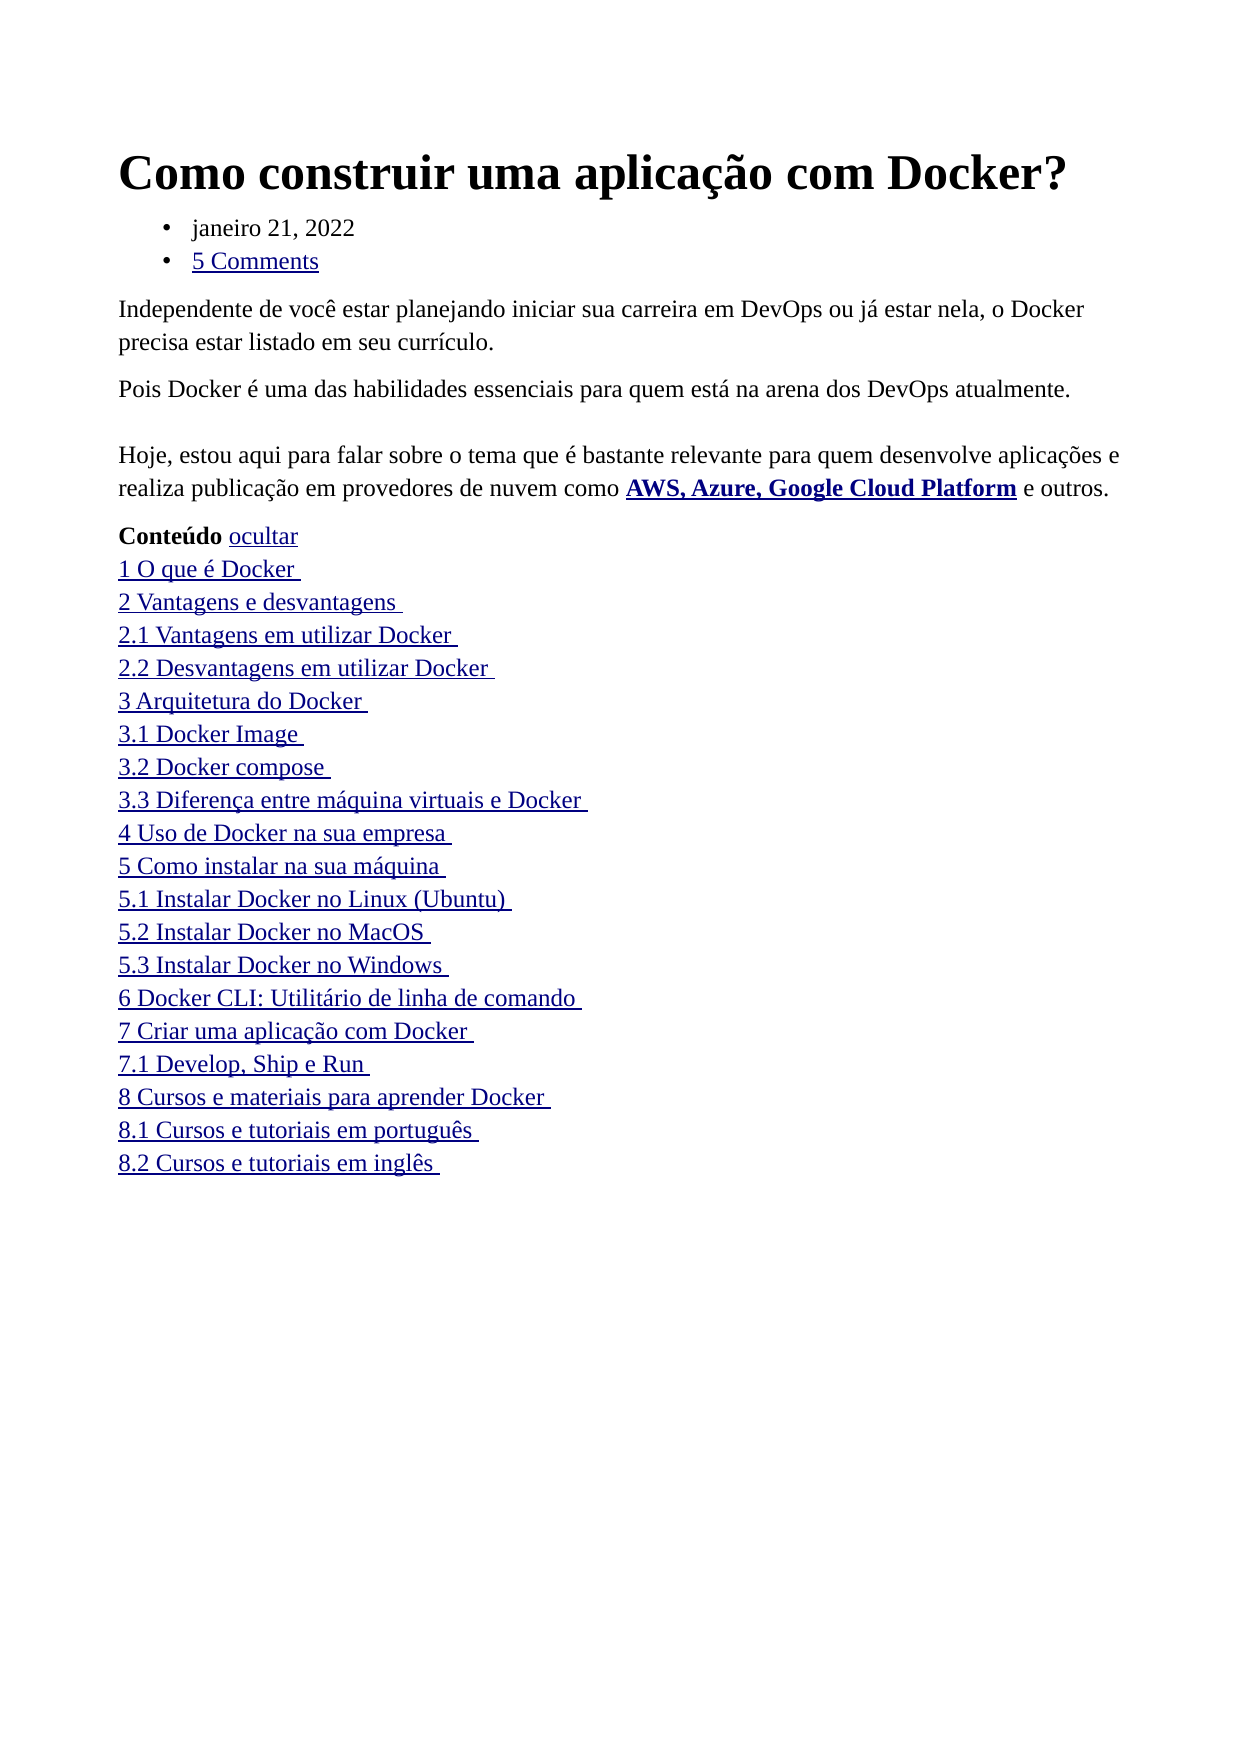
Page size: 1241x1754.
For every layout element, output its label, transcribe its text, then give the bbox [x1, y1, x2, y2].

text 2.2 Desvantagens em utilizar Docker [118, 653, 1122, 682]
text 5.1 Instalar Docker no Linux (Ubuntu) [118, 884, 1122, 913]
text 5.2 Instalar Docker no MacOS [118, 917, 1122, 946]
text 3.1 Docker Image [118, 719, 1122, 748]
text 7 Criar uma aplicação com Docker [118, 1016, 1122, 1045]
text Conteúdo ocultar [118, 521, 1122, 550]
text 8.2 Cursos e tutoriais em inglês [118, 1148, 1122, 1177]
subtitle Como construir uma aplicação com Docker? [118, 143, 1122, 201]
text 5 Como instalar na sua máquina [118, 851, 1122, 880]
text 5.3 Instalar Docker no Windows [118, 950, 1122, 979]
text 4 Uso de Docker na sua empresa [118, 818, 1122, 847]
text 3 Arquitetura do Docker [118, 686, 1122, 715]
text 8 Cursos e materiais para aprender Docker [118, 1082, 1122, 1111]
text 3.3 Diferença entre máquina virtuais e Docker [118, 785, 1122, 814]
text 8.1 Cursos e tutoriais em português [118, 1115, 1122, 1144]
text Independente de você estar planejando iniciar sua carreira em DevOps ou já estar nela, o Docker precisa estar listado em seu currículo. [118, 294, 1122, 356]
text 3.2 Docker compose [118, 752, 1122, 781]
text Pois Docker é uma das habilidades essenciais para quem está na arena dos DevOps atualmente. Hoje, estou aqui para falar sobre o tema que é bastante relevante para quem desenvolve aplicações e realiza publicação em provedores de nuvem como AWS, Azure, Google Cloud Platform e outros. [118, 374, 1122, 502]
text 2.1 Vantagens em utilizar Docker [118, 620, 1122, 649]
text 2 Vantagens e desvantagens [118, 587, 1122, 616]
list janeiro 21, 2022 [162, 213, 1122, 242]
text 6 Docker CLI: Utilitário de linha de comando [118, 983, 1122, 1012]
text 1 O que é Docker [118, 554, 1122, 583]
text 7.1 Develop, Ship e Run [118, 1049, 1122, 1078]
list 5 Comments [162, 246, 1122, 275]
